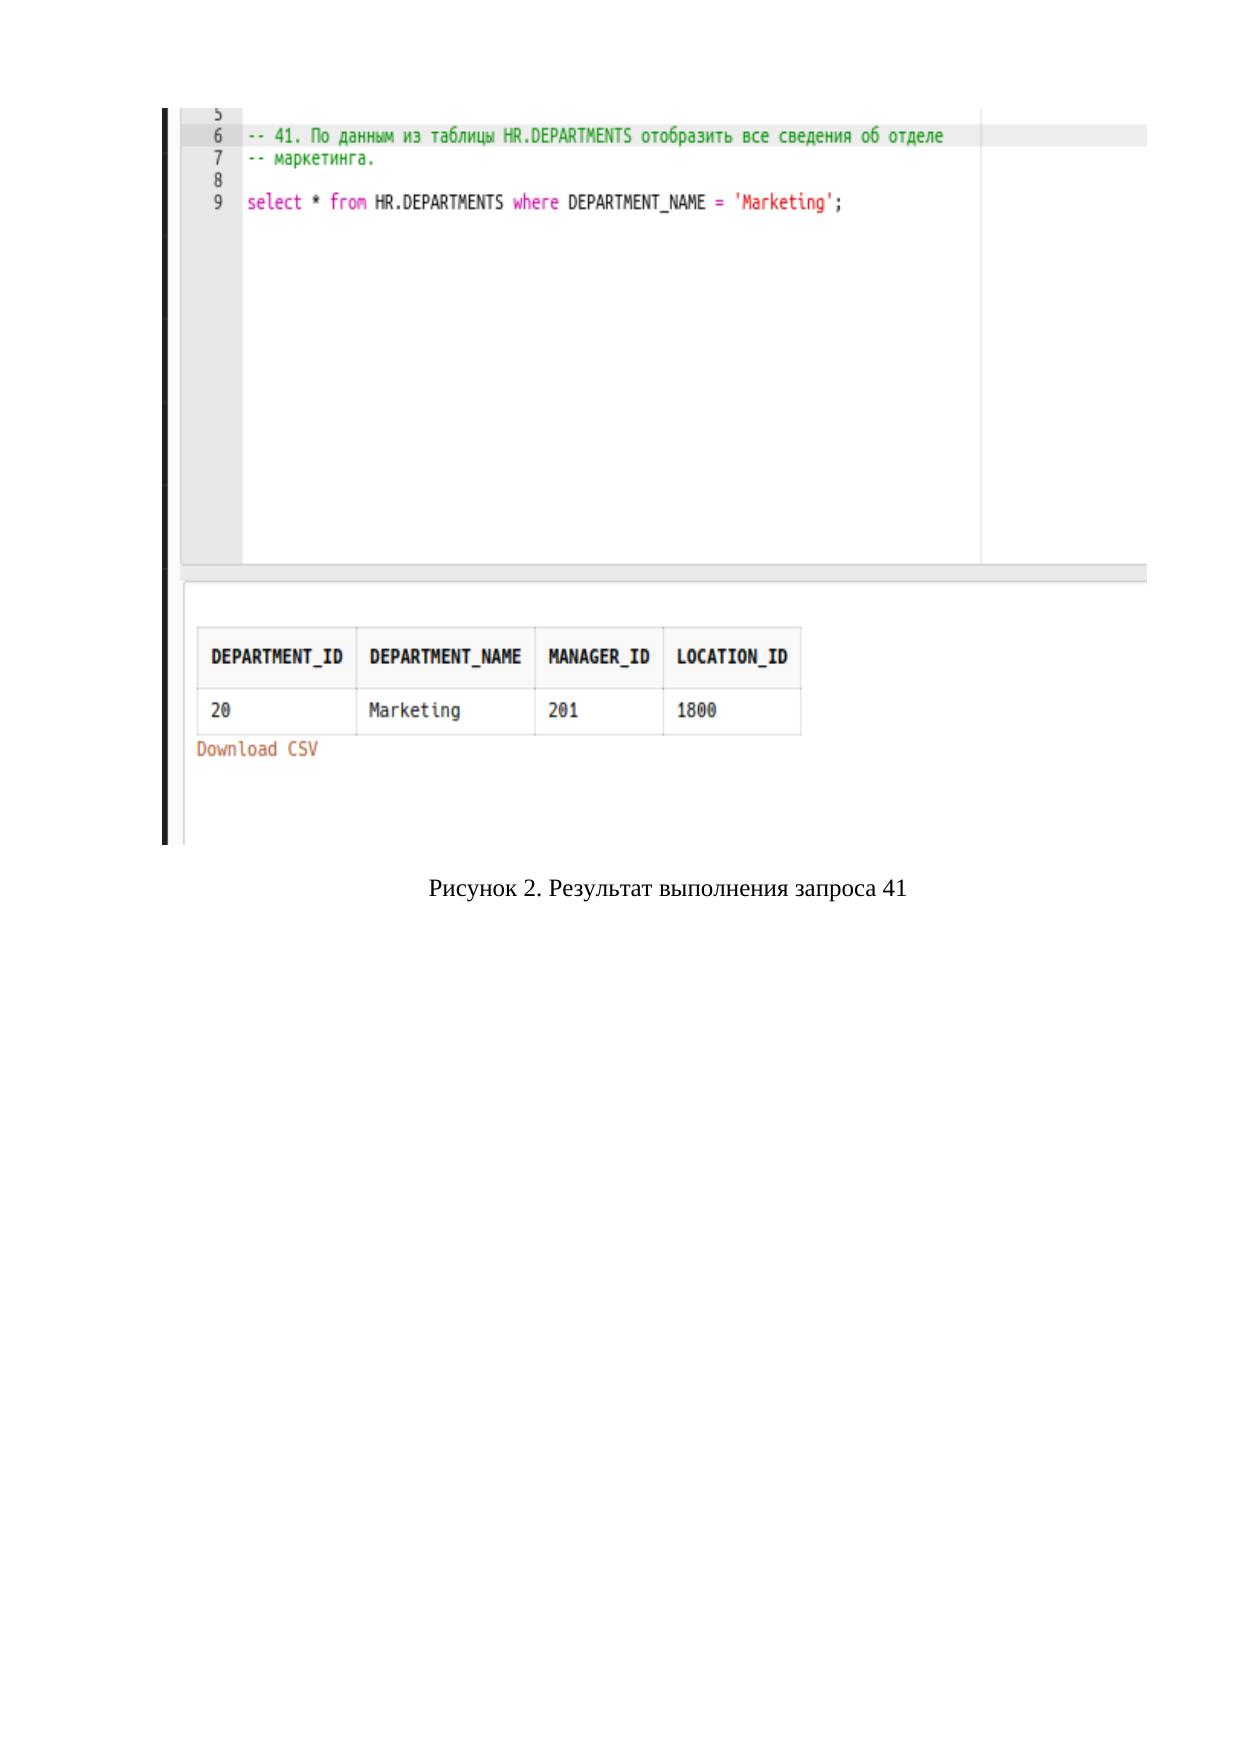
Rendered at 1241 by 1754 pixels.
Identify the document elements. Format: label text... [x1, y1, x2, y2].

picture [162, 108, 1147, 845]
text Рисунок 2. Результат выполнения запроса 41 [167, 873, 1169, 902]
